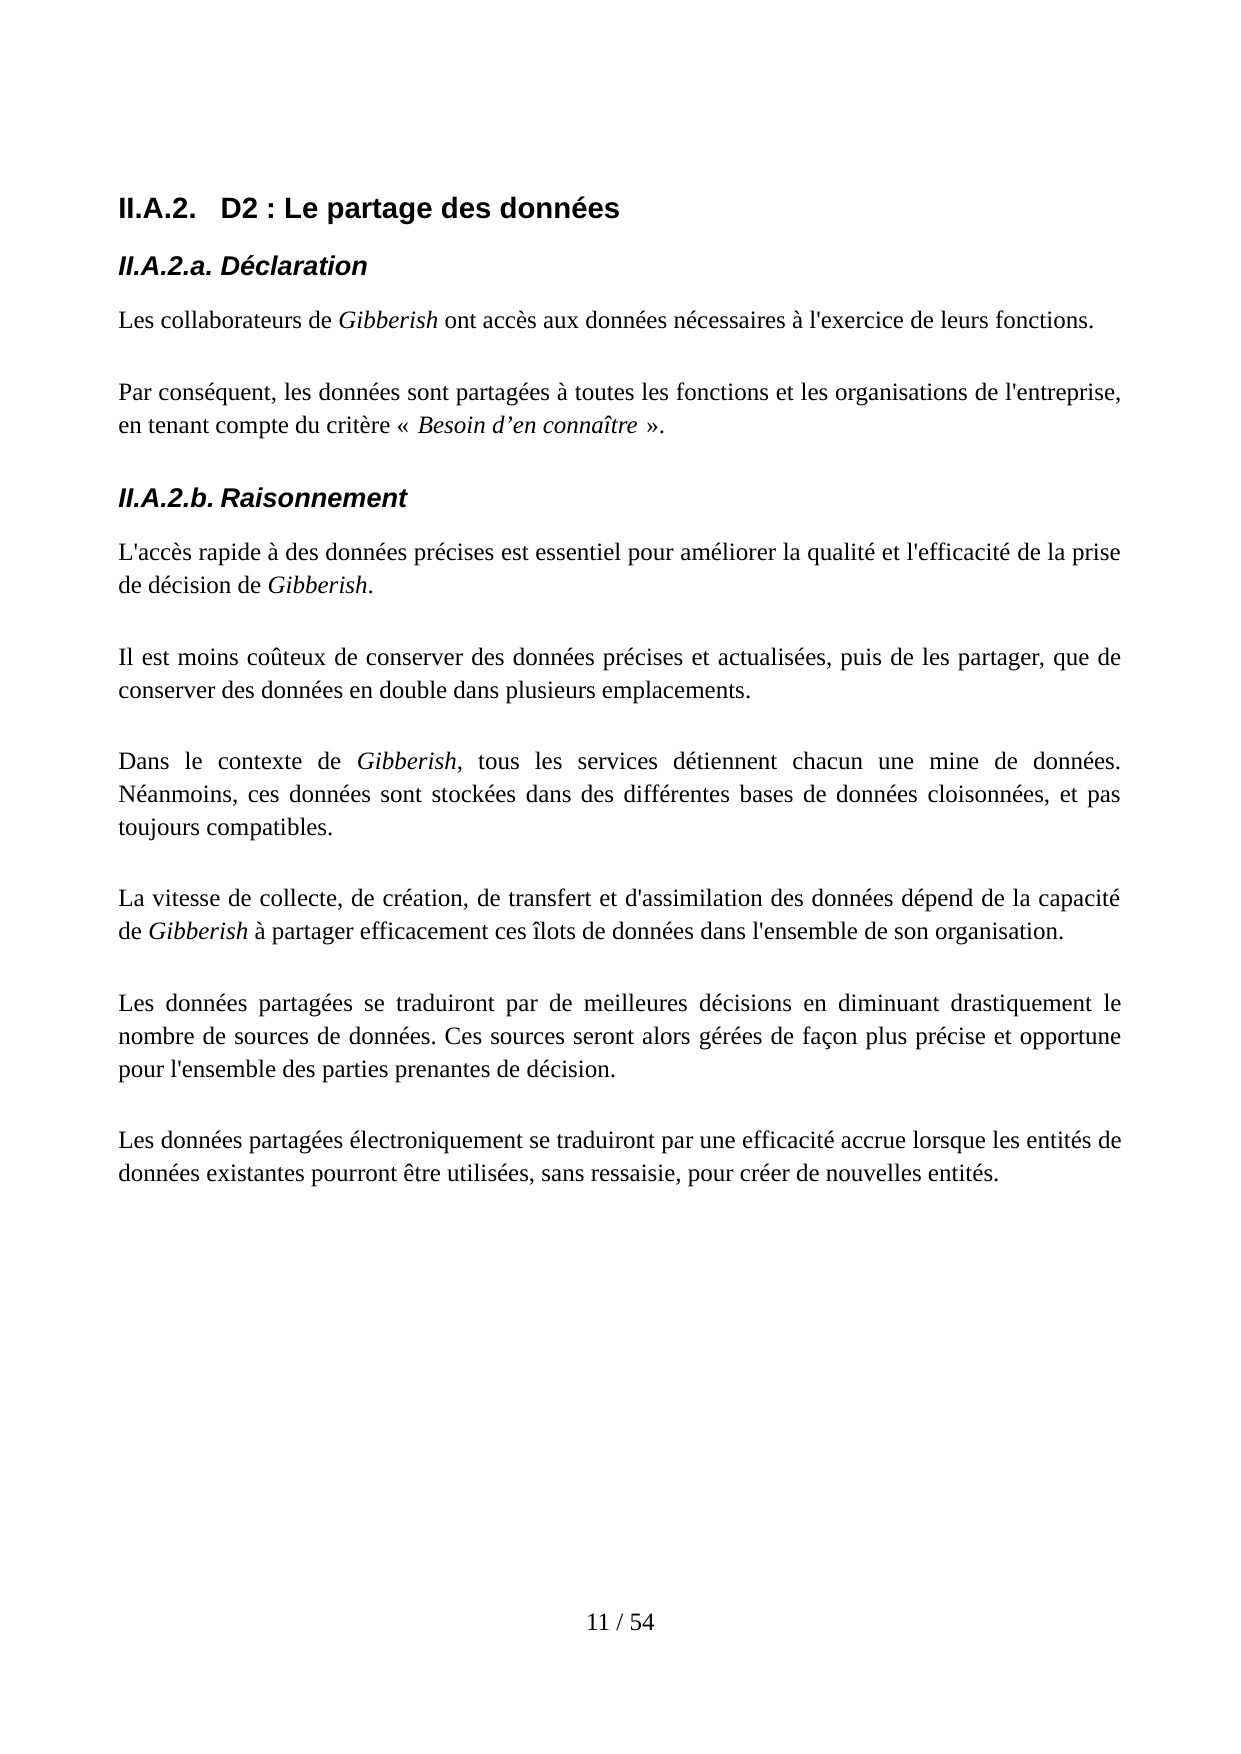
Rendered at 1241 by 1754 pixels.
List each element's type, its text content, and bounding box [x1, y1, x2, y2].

text Les collaborateurs de Gibberish ont accès aux données nécessaires à l'exercice de leurs fonctions. [118, 305, 1122, 334]
subtitle D2 : Le partage des données [118, 191, 1122, 225]
text Par conséquent, les données sont partagées à toutes les fonctions et les organisations de l'entreprise, en tenant compte du critère « Besoin d’en connaître ». [118, 377, 1122, 438]
subtitle Raisonnement [118, 482, 1122, 513]
text L'accès rapide à des données précises est essentiel pour améliorer la qualité et l'efficacité de la prise de décision de Gibberish. [118, 537, 1122, 599]
subtitle Déclaration [118, 250, 1122, 281]
text Dans le contexte de Gibberish, tous les services détiennent chacun une mine de données. Néanmoins, ces données sont stockées dans des différentes bases de données cloisonnées, et pas toujours compatibles. [118, 746, 1122, 841]
text Il est moins coûteux de conserver des données précises et actualisées, puis de les partager, que de conserver des données en double dans plusieurs emplacements. [118, 642, 1122, 703]
text Les données partagées se traduiront par de meilleures décisions en diminuant drastiquement le nombre de sources de données. Ces sources seront alors gérées de façon plus précise et opportune pour l'ensemble des parties prenantes de décision. [118, 988, 1122, 1083]
text La vitesse de collecte, de création, de transfert et d'assimilation des données dépend de la capacité de Gibberish à partager efficacement ces îlots de données dans l'ensemble de son organisation. [118, 883, 1122, 945]
text Les données partagées électroniquement se traduiront par une efficacité accrue lorsque les entités de données existantes pourront être utilisées, sans ressaisie, pour créer de nouvelles entités. [118, 1125, 1122, 1187]
